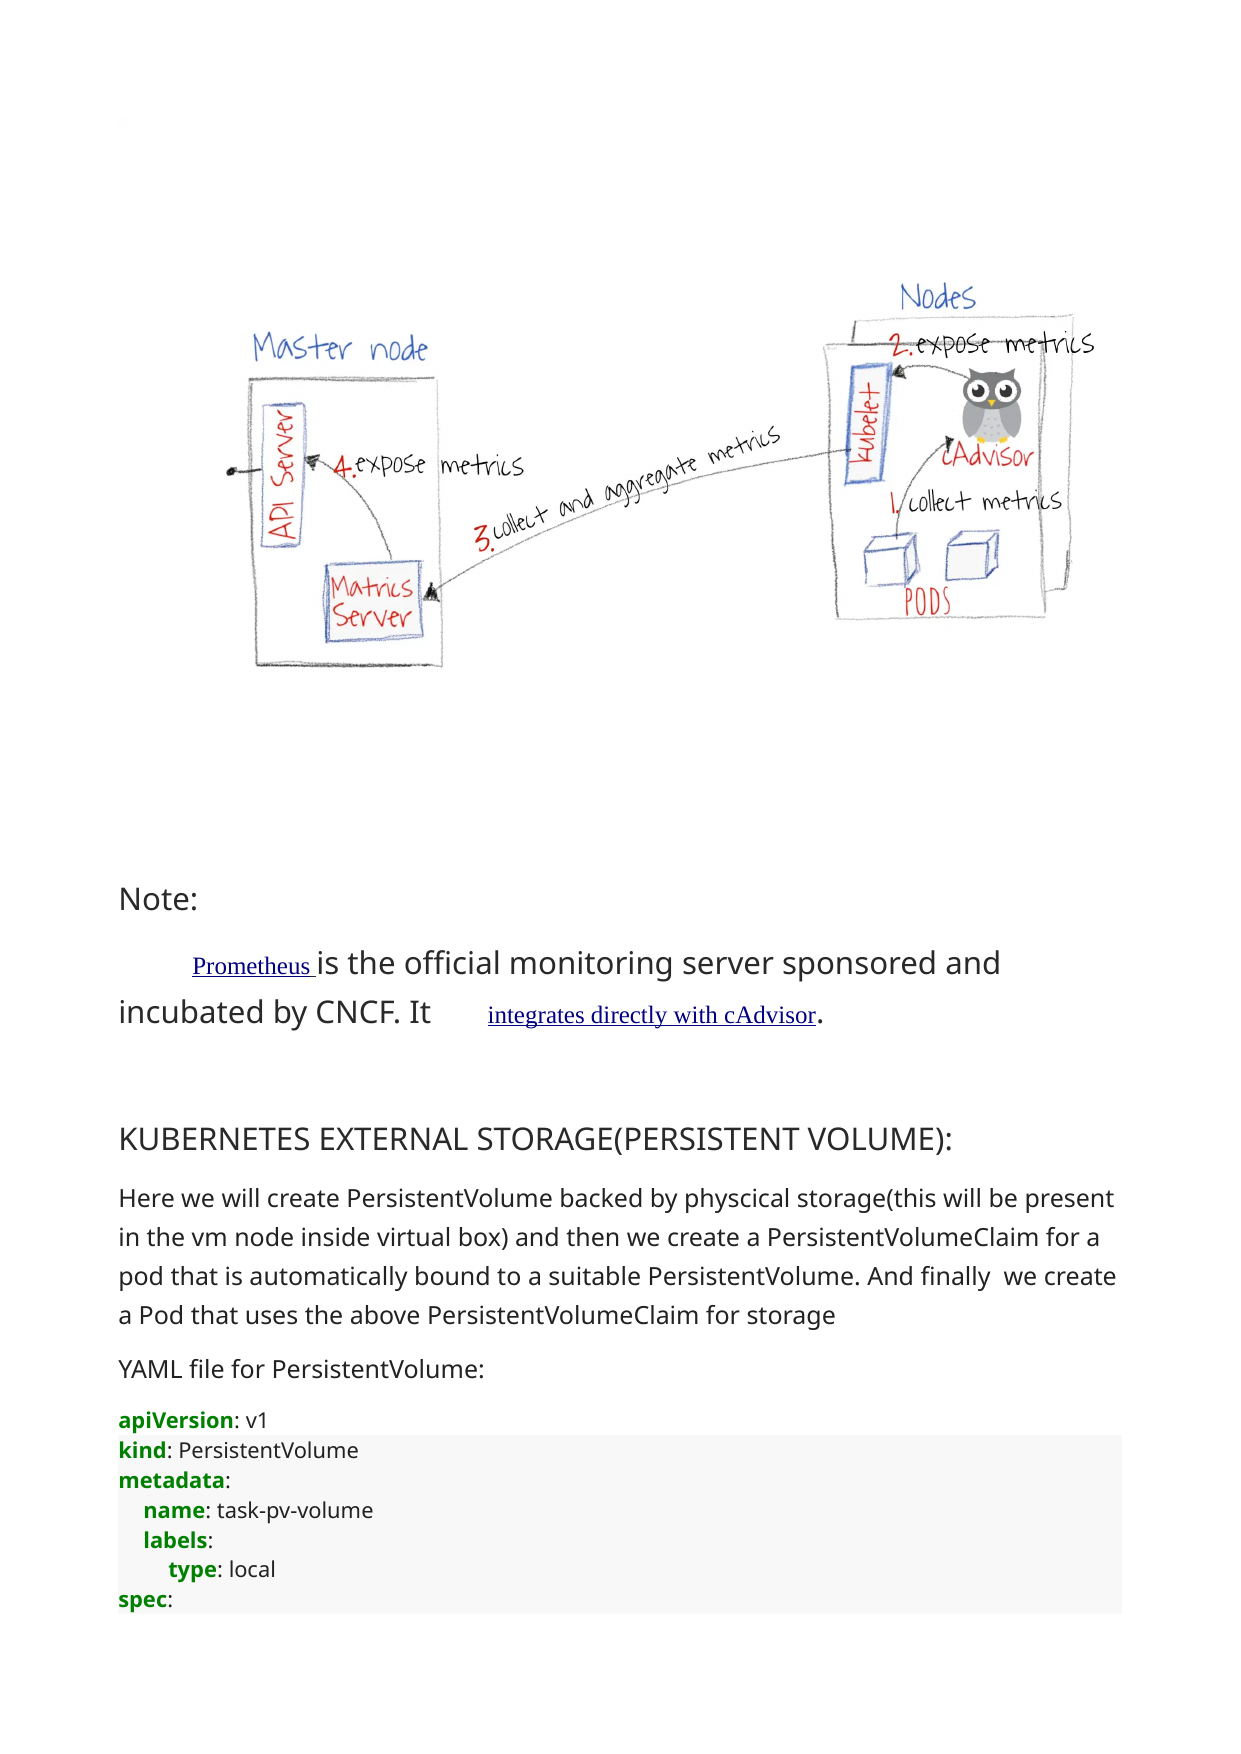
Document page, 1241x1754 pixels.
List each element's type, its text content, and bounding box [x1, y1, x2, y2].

text kind: PersistentVolume [118, 1435, 1122, 1465]
text YAML file for PersistentVolume: [118, 1352, 1122, 1386]
text Prometheus is the official monitoring server sponsored and incubated by CNCF. It integrates directly with cAdvisor. [118, 941, 1122, 1032]
text Here we will create PersistentVolume backed by physcical storage(this will be present in the vm node inside virtual box) and then we create a PersistentVolumeClaim for a pod that is automatically bound to a suitable PersistentVolume. And finally we create a Pod that uses the above PersistentVolumeClaim for storage [118, 1181, 1122, 1332]
text Note: [118, 871, 1122, 920]
text metadata: [118, 1465, 1122, 1495]
text spec: [118, 1584, 1122, 1614]
text labels: [118, 1525, 1122, 1554]
text KUBERNETES EXTERNAL STORAGE(PERSISTENT VOLUME): [118, 1117, 1122, 1159]
text name: task-pv-volume [118, 1495, 1122, 1525]
text apiVersion: v1 [118, 1406, 1122, 1435]
picture [118, 118, 1123, 871]
text type: local [118, 1554, 1122, 1584]
